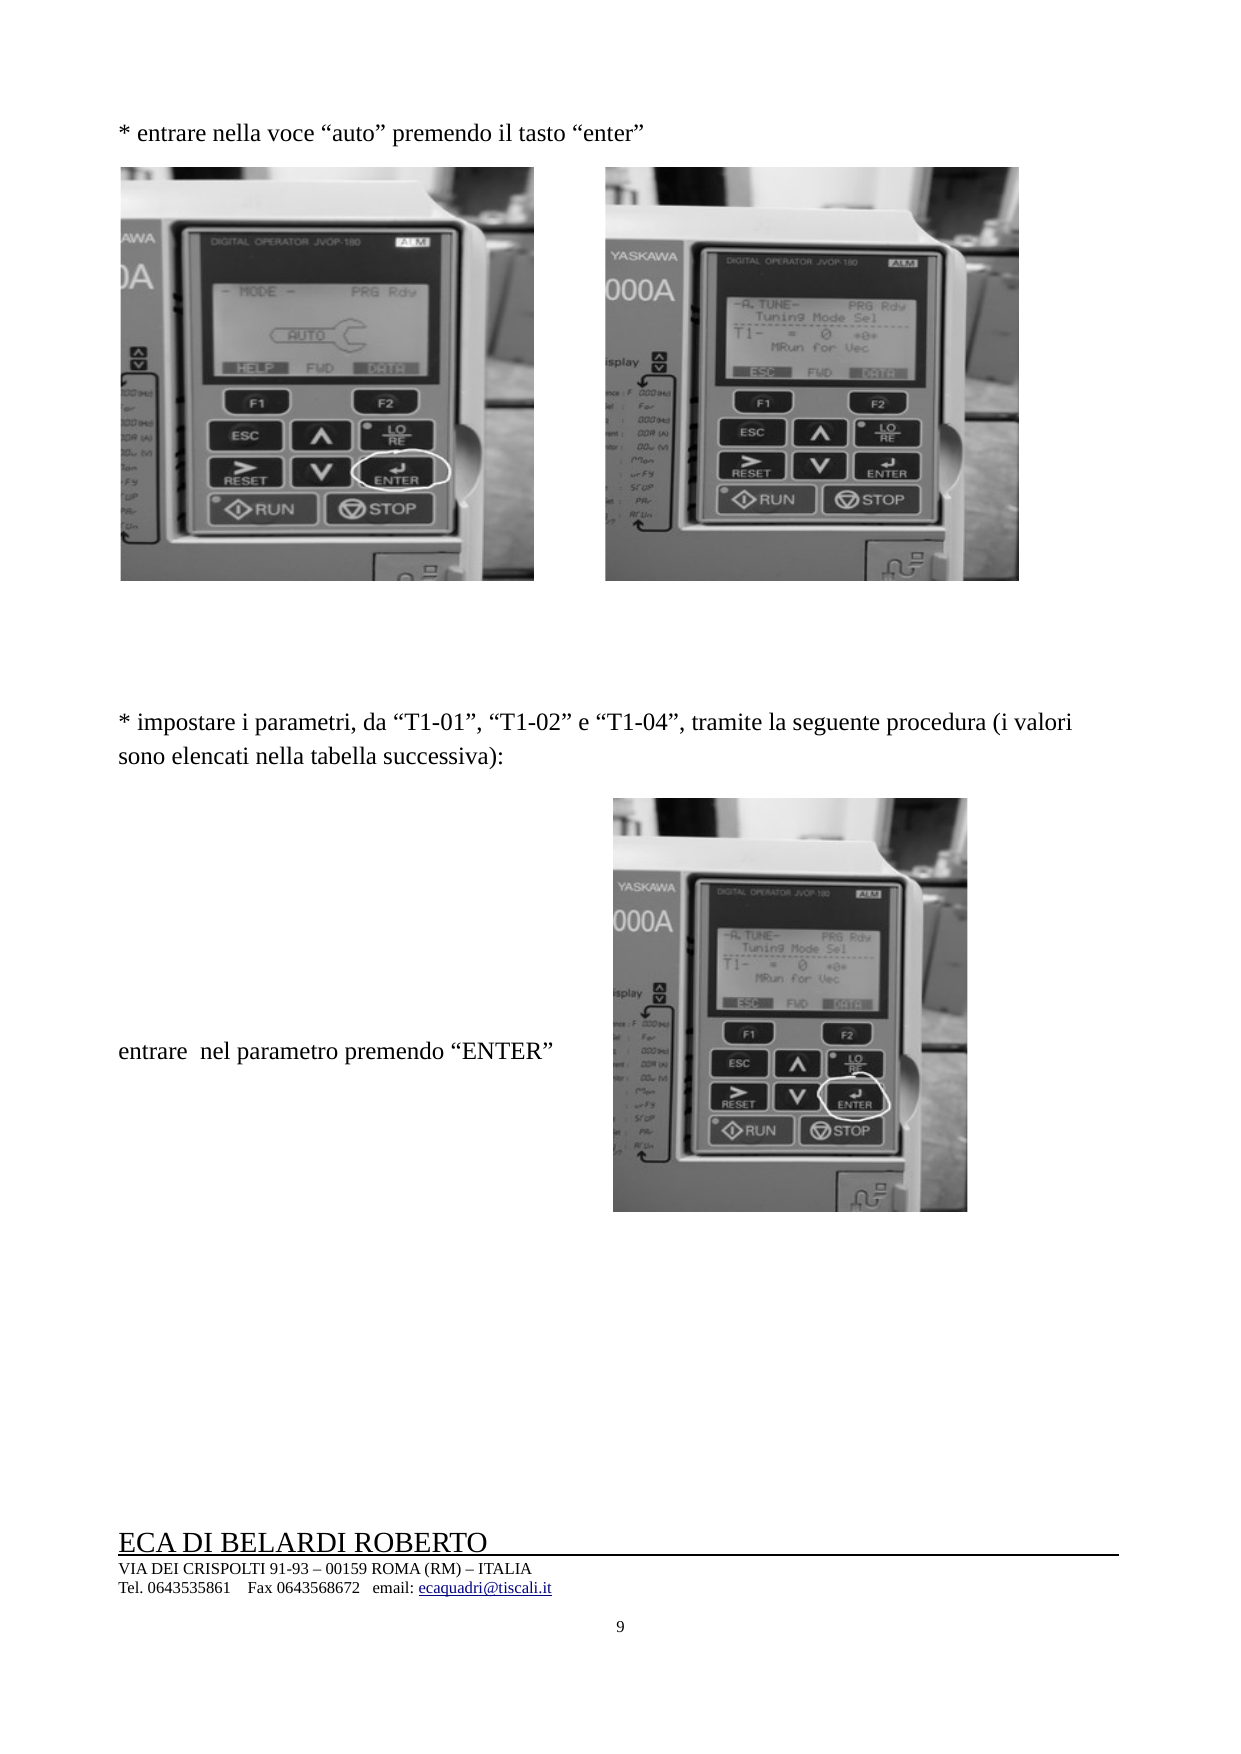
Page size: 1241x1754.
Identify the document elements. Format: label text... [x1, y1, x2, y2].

text [968, 1036, 1122, 1064]
picture [613, 798, 968, 1212]
text * entrare nella voce “auto” premendo il tasto “enter” [118, 118, 1122, 147]
text * impostare i parametri, da “T1-01”, “T1-02” e “T1-04”, tramite la seguente procedura (i valori sono elencati nella tabella successiva): [118, 707, 1122, 770]
text entrare nel parametro premendo “ENTER” [118, 1036, 613, 1064]
picture [605, 167, 1019, 581]
picture [120, 167, 534, 581]
